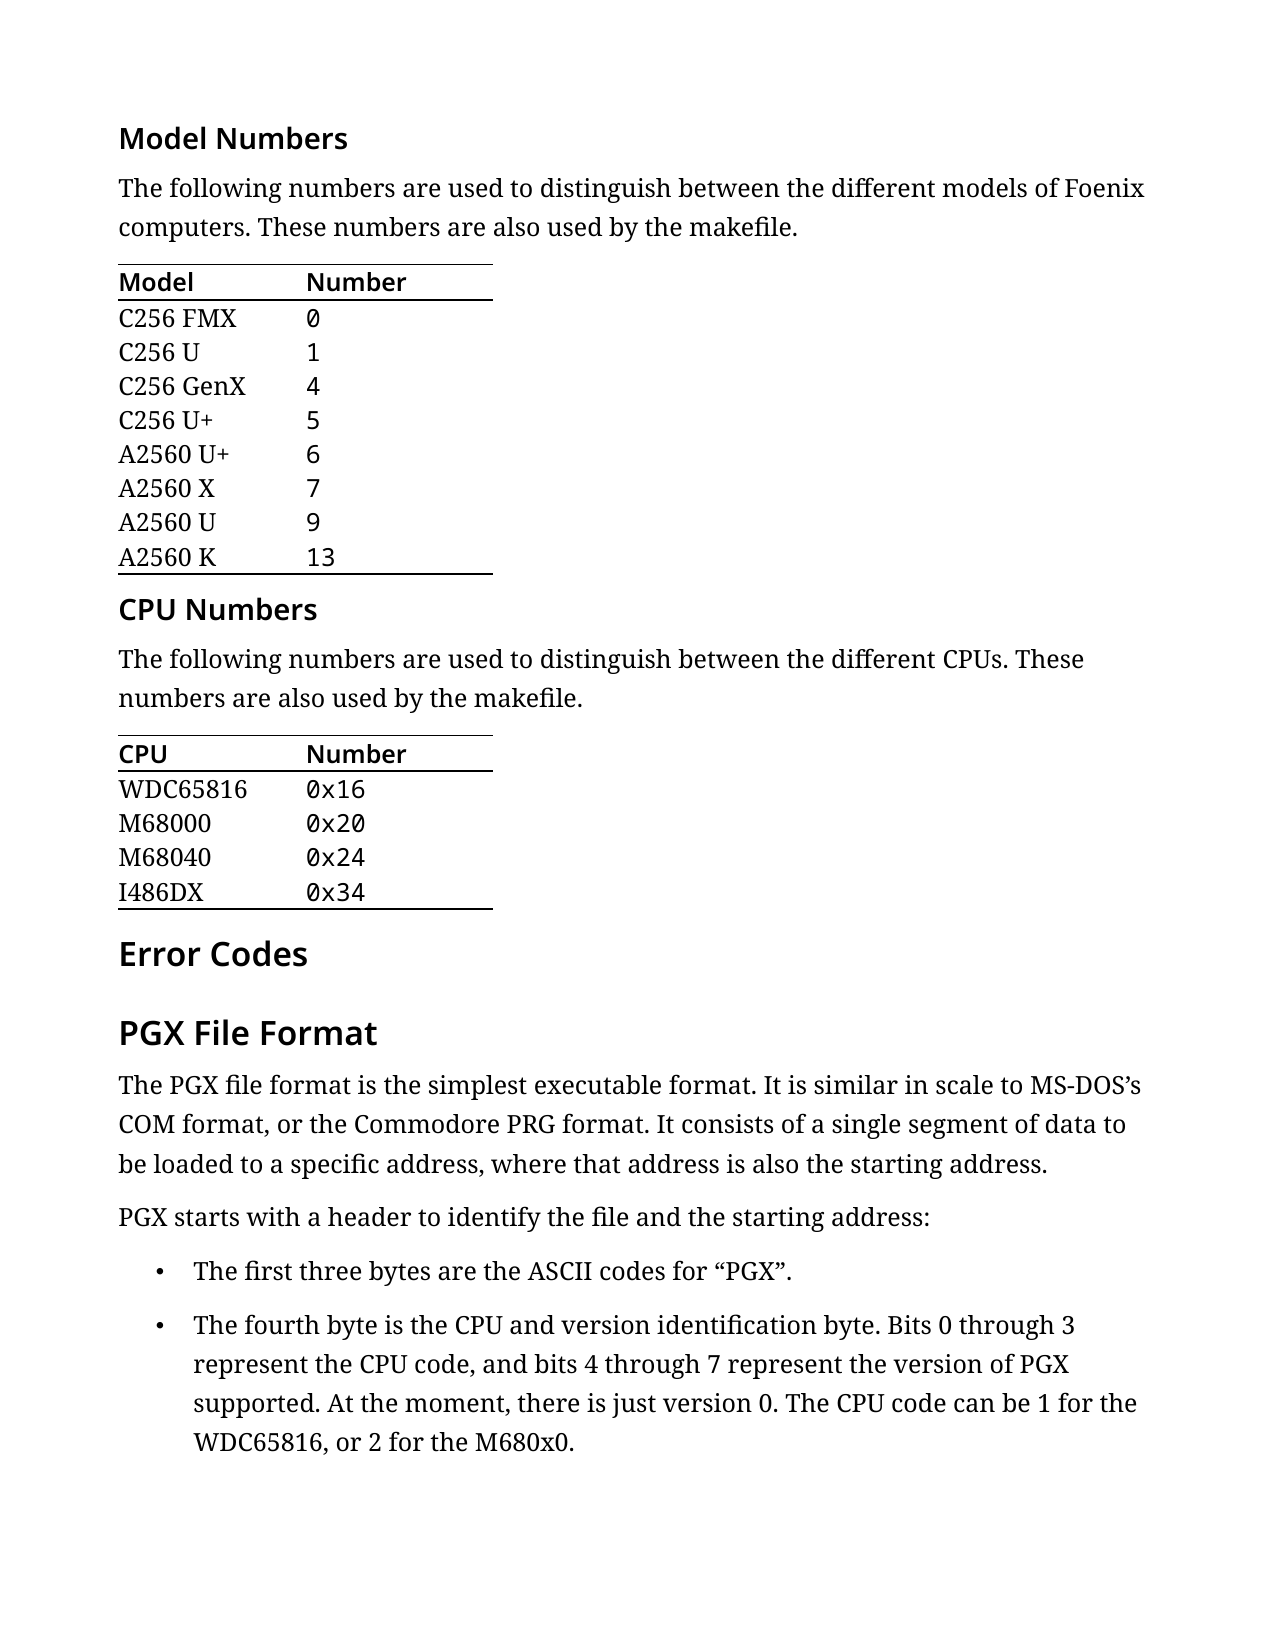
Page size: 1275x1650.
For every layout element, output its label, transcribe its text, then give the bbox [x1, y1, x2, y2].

table_cell 0x16 [306, 772, 493, 806]
text The following numbers are used to distinguish between the different CPUs. These numbers are also used by the makefile. [118, 642, 1157, 715]
table_cell 0x24 [306, 840, 493, 874]
text The PGX file format is the simplest executable format. It is similar in scale to MS-DOS’s COM format, or the Commodore PRG format. It consists of a single segment of data to be loaded to a specific address, where that address is also the starting address. [118, 1068, 1157, 1180]
subtitle Error Codes [118, 931, 1157, 976]
table_cell 9 [306, 505, 493, 539]
table_cell 0 [306, 301, 493, 335]
list The first three bytes are the ASCII codes for “PGX”. [156, 1254, 1157, 1288]
table_cell 1 [306, 335, 493, 369]
table_cell 7 [306, 471, 493, 505]
subtitle PGX File Format [118, 1010, 1157, 1055]
table_header CPU [118, 736, 306, 770]
table_cell C256 GenX [118, 369, 306, 403]
table_cell 0x20 [306, 806, 493, 840]
text PGX starts with a header to identify the file and the starting address: [118, 1200, 1157, 1234]
table_cell A2560 U+ [118, 437, 306, 471]
table_cell C256 U [118, 335, 306, 369]
subtitle Model Numbers [118, 118, 1157, 158]
table_cell C256 FMX [118, 301, 306, 335]
table_cell 13 [306, 539, 493, 573]
table_cell A2560 K [118, 539, 306, 573]
table_header Number [306, 265, 493, 299]
text The following numbers are used to distinguish between the different models of Foenix computers. These numbers are also used by the makefile. [118, 171, 1157, 244]
table_cell A2560 U [118, 505, 306, 539]
table_cell C256 U+ [118, 403, 306, 437]
table_cell WDC65816 [118, 772, 306, 806]
table_cell 4 [306, 369, 493, 403]
table_cell 5 [306, 403, 493, 437]
table_cell 0x34 [306, 874, 493, 908]
table_header Model [118, 265, 306, 299]
table_cell I486DX [118, 874, 306, 908]
table_header Number [306, 736, 493, 770]
subtitle CPU Numbers [118, 589, 1157, 629]
list The fourth byte is the CPU and version identification byte. Bits 0 through 3 represent the CPU code, and bits 4 through 7 represent the version of PGX supported. At the moment, there is just version 0. The CPU code can be 1 for the WDC65816, or 2 for the M680x0. [156, 1307, 1157, 1459]
table_cell M68000 [118, 806, 306, 840]
table_cell 6 [306, 437, 493, 471]
table_cell A2560 X [118, 471, 306, 505]
table_cell M68040 [118, 840, 306, 874]
